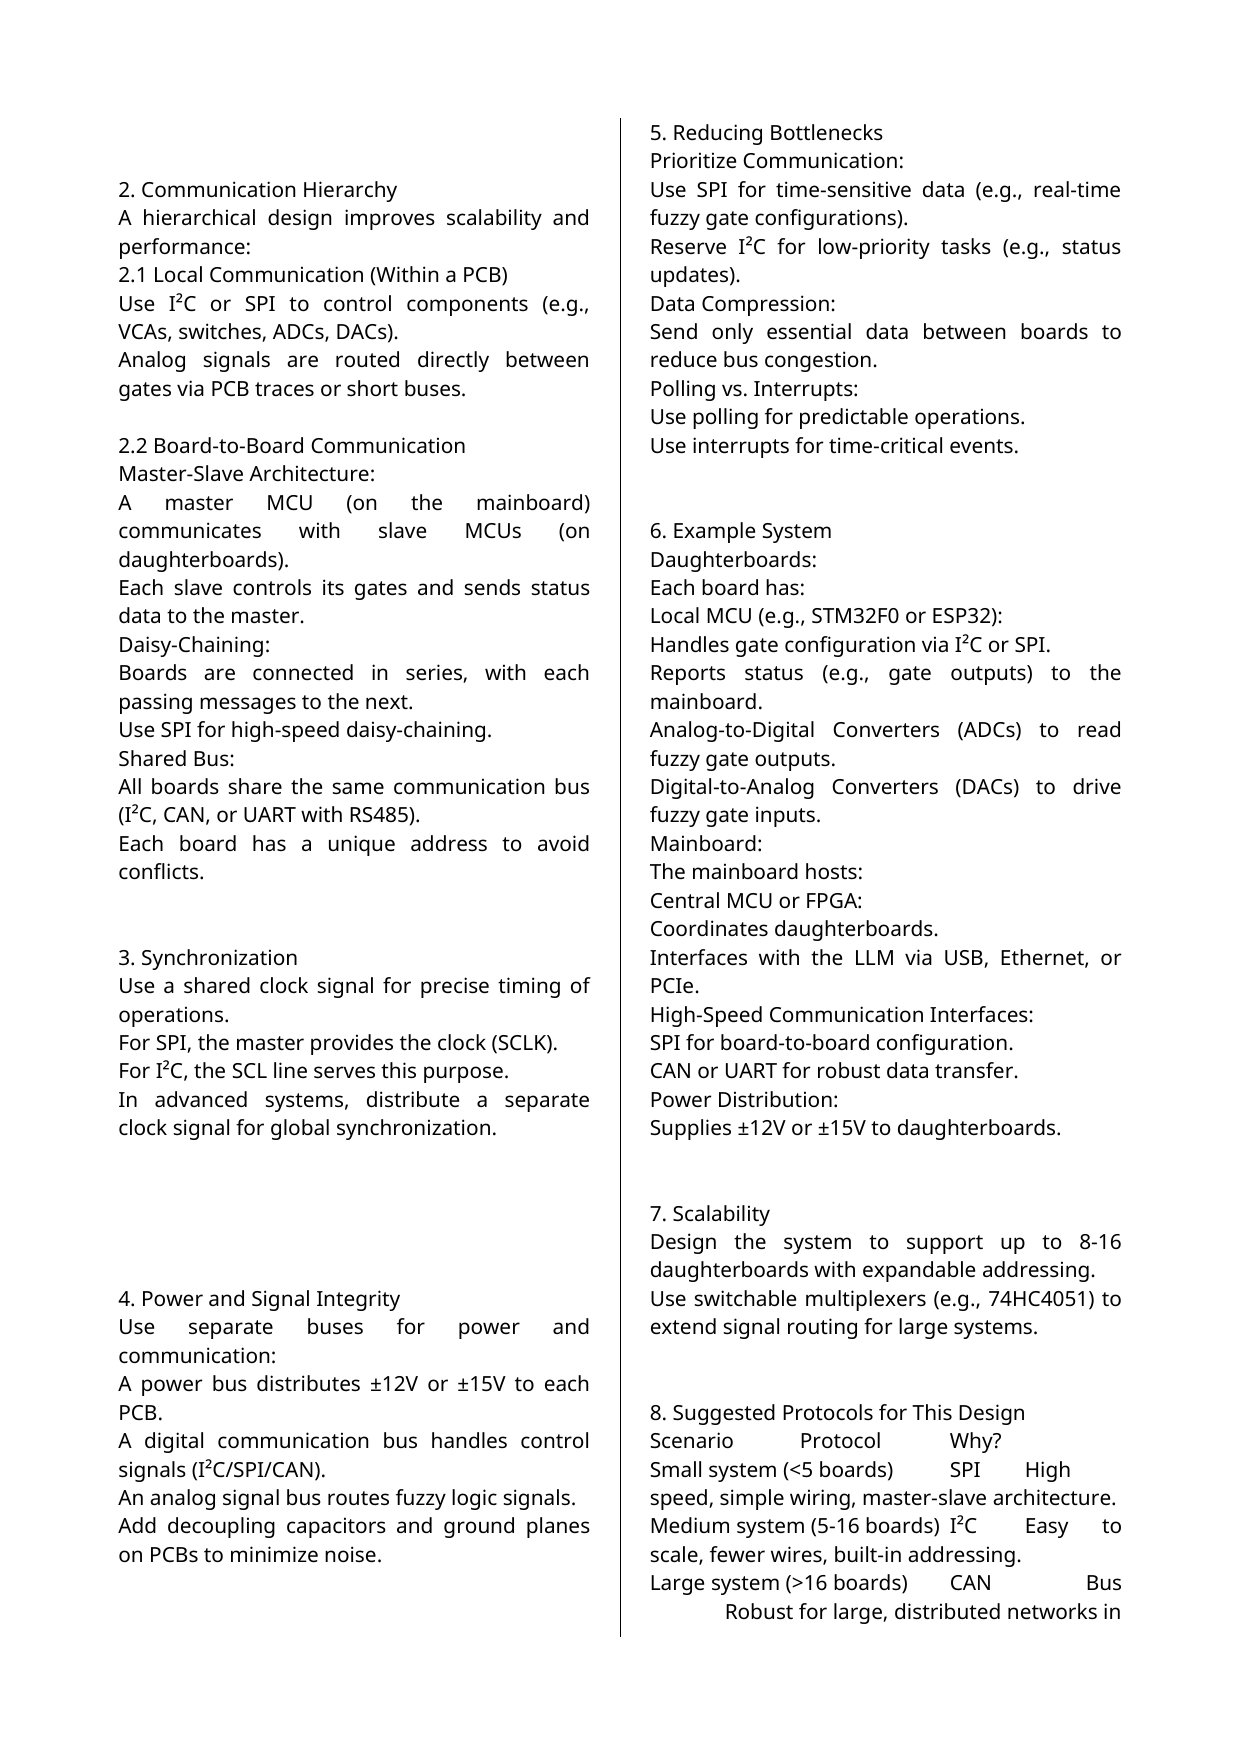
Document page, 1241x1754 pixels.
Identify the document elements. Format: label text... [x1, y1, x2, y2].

text 3. Synchronization [118, 943, 591, 971]
text Reserve I²C for low-priority tasks (e.g., status updates). [649, 232, 1122, 289]
text Large system (>16 boards) CAN Bus Robust for large, distributed networks in [649, 1568, 1122, 1625]
text The mainboard hosts: [649, 857, 1122, 886]
text Scenario Protocol Why? [649, 1426, 1122, 1455]
text All boards share the same communication bus (I²C, CAN, or UART with RS485). [118, 772, 591, 829]
text For I²C, the SCL line serves this purpose. [118, 1057, 591, 1085]
text 7. Scalability [649, 1199, 1122, 1227]
text Use SPI for time-sensitive data (e.g., real-time fuzzy gate configurations). [649, 175, 1122, 232]
text 2.2 Board-to-Board Communication [118, 431, 591, 459]
text Central MCU or FPGA: [649, 886, 1122, 914]
text Use separate buses for power and communication: [118, 1312, 591, 1369]
text Daughterboards: [649, 545, 1122, 573]
text 5. Reducing Bottlenecks [649, 118, 1122, 147]
text A hierarchical design improves scalability and performance: [118, 203, 591, 260]
text Analog-to-Digital Converters (ADCs) to read fuzzy gate outputs. [649, 715, 1122, 772]
text Use a shared clock signal for precise timing of operations. [118, 971, 591, 1028]
text Handles gate configuration via I²C or SPI. [649, 630, 1122, 658]
text 6. Example System [649, 516, 1122, 545]
text Daisy-Chaining: [118, 630, 591, 658]
text Shared Bus: [118, 744, 591, 772]
text A master MCU (on the mainboard) communicates with slave MCUs (on daughterboards). [118, 488, 591, 573]
text Send only essential data between boards to reduce bus congestion. [649, 317, 1122, 374]
text Prioritize Communication: [649, 147, 1122, 175]
text High-Speed Communication Interfaces: [649, 1000, 1122, 1028]
text Use interrupts for time-critical events. [649, 431, 1122, 459]
text Use SPI for high-speed daisy-chaining. [118, 715, 591, 744]
text Coordinates daughterboards. [649, 914, 1122, 943]
text Local MCU (e.g., STM32F0 or ESP32): [649, 602, 1122, 630]
text Power Distribution: [649, 1085, 1122, 1113]
text SPI for board-to-board configuration. [649, 1028, 1122, 1057]
text Each board has a unique address to avoid conflicts. [118, 829, 591, 886]
text For SPI, the master provides the clock (SCLK). [118, 1028, 591, 1057]
text Analog signals are routed directly between gates via PCB traces or short buses. [118, 346, 591, 402]
text Boards are connected in series, with each passing messages to the next. [118, 658, 591, 715]
text Interfaces with the LLM via USB, Ethernet, or PCIe. [649, 943, 1122, 1000]
text Supplies ±12V or ±15V to daughterboards. [649, 1113, 1122, 1142]
text An analog signal bus routes fuzzy logic signals. [118, 1483, 591, 1512]
text Design the system to support up to 8-16 daughterboards with expandable addressing. [649, 1227, 1122, 1284]
text Use polling for predictable operations. [649, 402, 1122, 431]
text 4. Power and Signal Integrity [118, 1284, 591, 1312]
text Medium system (5-16 boards) I²C Easy to scale, fewer wires, built-in addressing. [649, 1512, 1122, 1568]
text Use I²C or SPI to control components (e.g., VCAs, switches, ADCs, DACs). [118, 289, 591, 346]
text Mainboard: [649, 829, 1122, 857]
text Master-Slave Architecture: [118, 459, 591, 488]
text Use switchable multiplexers (e.g., 74HC4051) to extend signal routing for large systems. [649, 1284, 1122, 1341]
text Data Compression: [649, 289, 1122, 317]
text Digital-to-Analog Converters (DACs) to drive fuzzy gate inputs. [649, 772, 1122, 829]
text Add decoupling capacitors and ground planes on PCBs to minimize noise. [118, 1512, 591, 1568]
text A digital communication bus handles control signals (I²C/SPI/CAN). [118, 1426, 591, 1483]
text 8. Suggested Protocols for This Design [649, 1398, 1122, 1426]
text Reports status (e.g., gate outputs) to the mainboard. [649, 658, 1122, 715]
text 2.1 Local Communication (Within a PCB) [118, 260, 591, 289]
text Each board has: [649, 573, 1122, 602]
text Polling vs. Interrupts: [649, 374, 1122, 402]
text Small system (<5 boards) SPI High speed, simple wiring, master-slave architecture. [649, 1455, 1122, 1512]
text 2. Communication Hierarchy [118, 175, 591, 203]
text In advanced systems, distribute a separate clock signal for global synchronization. [118, 1085, 591, 1142]
text CAN or UART for robust data transfer. [649, 1057, 1122, 1085]
text Each slave controls its gates and sends status data to the master. [118, 573, 591, 630]
text A power bus distributes ±12V or ±15V to each PCB. [118, 1369, 591, 1426]
